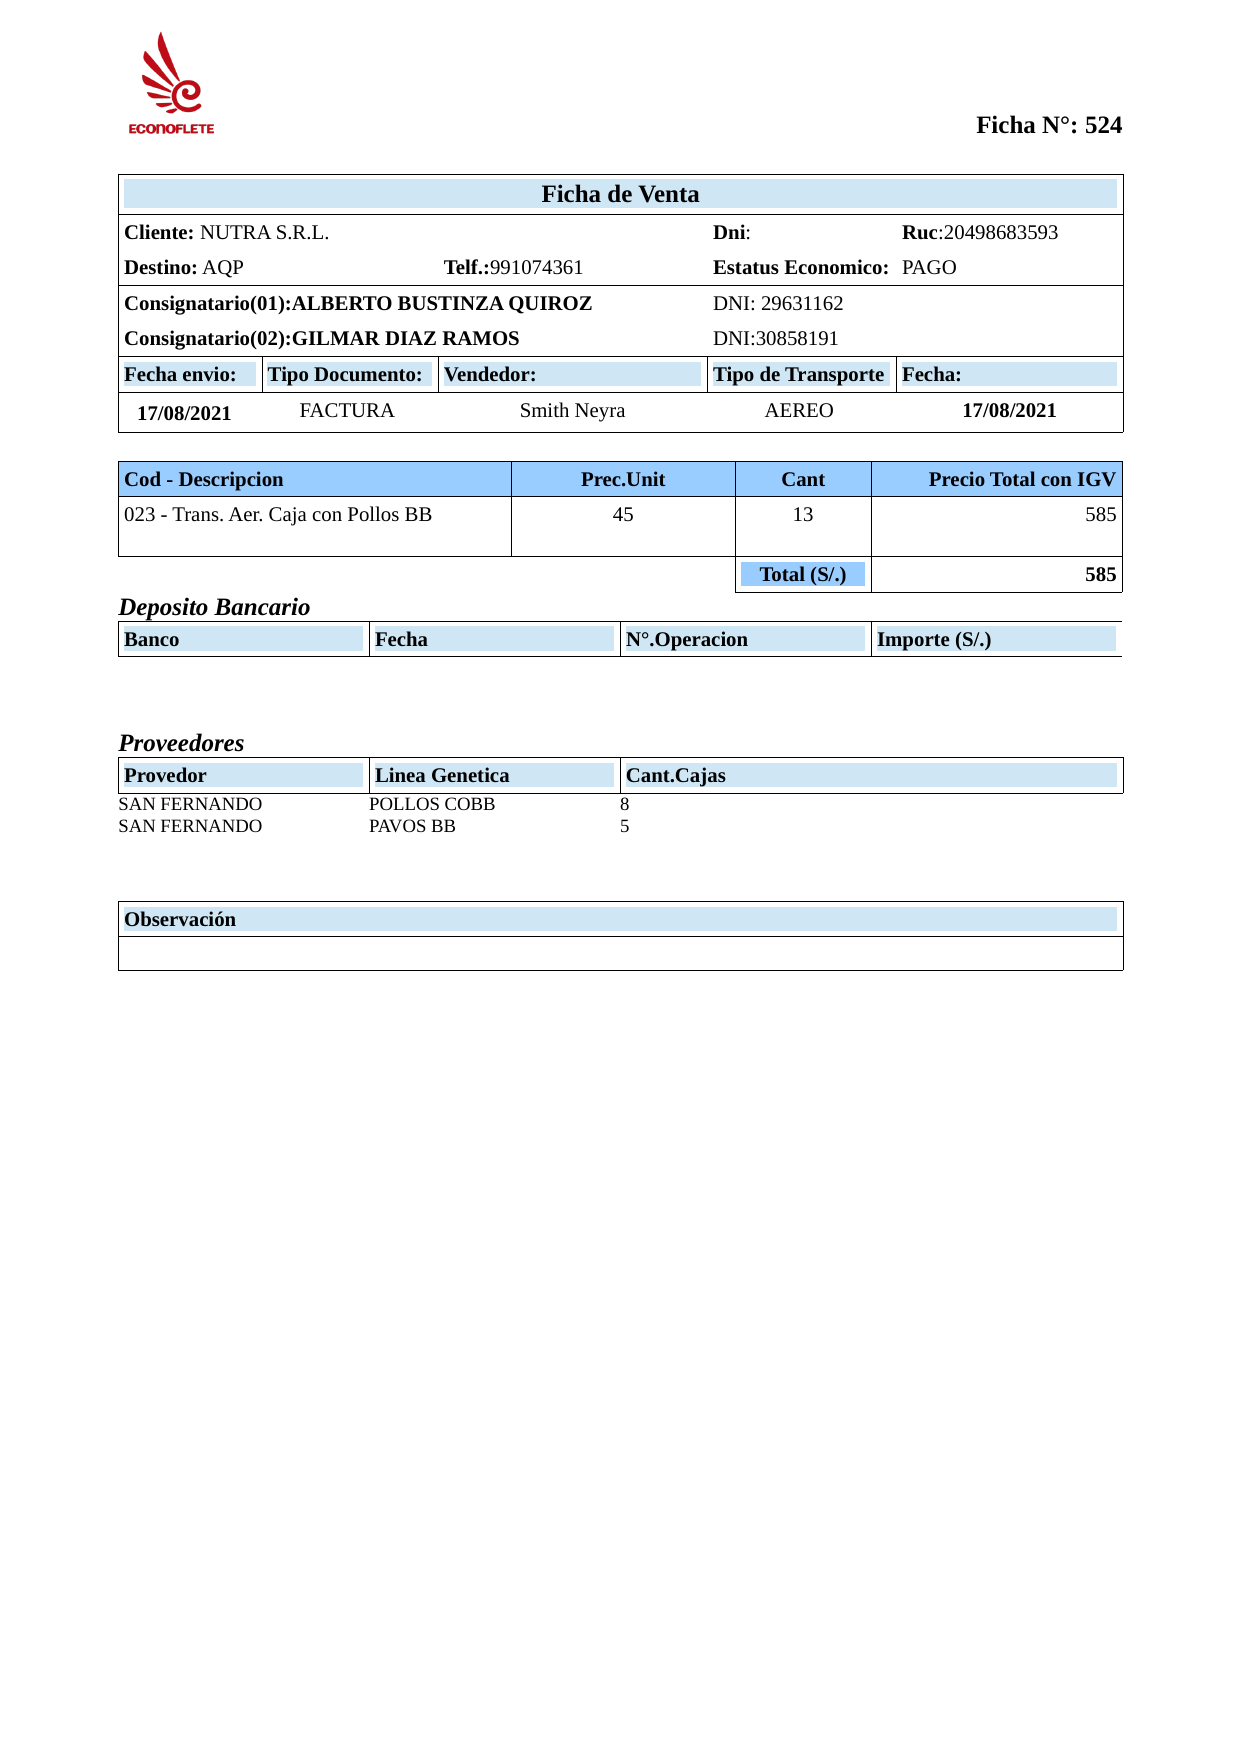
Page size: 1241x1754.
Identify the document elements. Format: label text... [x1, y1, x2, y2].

table_cell 17/08/2021 [119, 393, 262, 432]
table_cell [620, 705, 871, 728]
table_cell Ruc:20498683593 [896, 215, 1123, 249]
table_cell DNI:30858191 [707, 321, 1123, 356]
table_header Observación [119, 902, 1123, 936]
table_cell [620, 657, 871, 680]
table_cell Smith Neyra [438, 393, 707, 432]
table_cell SAN FERNANDO [118, 794, 369, 814]
table_header Fecha [370, 622, 620, 656]
picture [118, 31, 225, 134]
table_cell [871, 657, 1122, 680]
table_cell Tipo Documento: [263, 357, 438, 392]
table_cell 17/08/2021 [896, 393, 1123, 432]
table_cell [620, 858, 1123, 879]
table_cell Fecha: [897, 357, 1123, 392]
table_cell DNI: 29631162 [707, 286, 1123, 321]
table_cell [369, 858, 620, 879]
table_cell [369, 705, 620, 728]
table_cell [871, 680, 1122, 704]
table_cell Consignatario(02):GILMAR DIAZ RAMOS [119, 321, 707, 356]
table_cell Vendedor: [439, 357, 707, 392]
table_cell [620, 680, 871, 704]
table_cell POLLOS COBB [369, 794, 620, 814]
table_cell 585 [872, 557, 1122, 592]
table_cell Telf.:991074361 [438, 249, 707, 285]
table_cell Estatus Economico: [707, 249, 896, 285]
table_cell [369, 879, 620, 901]
table_header Provedor [119, 758, 369, 793]
table_cell AEREO [707, 393, 896, 432]
table_cell 023 - Trans. Aer. Caja con Pollos BB [119, 497, 511, 556]
table_header Ficha de Venta [119, 175, 1123, 214]
table_cell Total (S/.) [736, 557, 871, 592]
table_cell Dni: [707, 215, 896, 249]
table_header Linea Genetica [370, 758, 620, 793]
table_cell [620, 879, 1123, 901]
table_cell [369, 836, 620, 858]
table_header Banco [119, 622, 369, 656]
text Proveedores [118, 728, 1122, 757]
table_cell Consignatario(01):ALBERTO BUSTINZA QUIROZ [119, 286, 707, 321]
table_cell 45 [512, 497, 735, 556]
table_cell Destino: AQP [119, 249, 438, 285]
table_cell [118, 680, 369, 704]
table_cell [118, 858, 369, 879]
table_cell [118, 879, 369, 901]
table_cell PAGO [896, 249, 1123, 285]
table_cell [871, 705, 1122, 728]
table_cell [118, 657, 369, 680]
table_cell 5 [620, 815, 1123, 836]
table_cell PAVOS BB [369, 815, 620, 836]
table_cell [511, 557, 735, 592]
table_cell Cliente: NUTRA S.R.L. [119, 215, 707, 249]
table_cell [118, 836, 369, 858]
table_header N°.Operacion [621, 622, 871, 656]
table_cell 585 [872, 497, 1122, 556]
table_cell FACTURA [262, 393, 438, 432]
table_header Cant [736, 462, 871, 496]
table_cell [620, 836, 1123, 858]
table_cell [369, 657, 620, 680]
table_header Cant.Cajas [621, 758, 1123, 793]
table_cell [369, 680, 620, 704]
table_cell 8 [620, 794, 1123, 814]
table_cell Fecha envio: [119, 357, 262, 392]
table_cell [118, 557, 511, 592]
table_cell 13 [736, 497, 871, 556]
table_cell Tipo de Transporte [708, 357, 896, 392]
text Deposito Bancario [118, 592, 1122, 621]
table_cell [118, 705, 369, 728]
table_header Cod - Descripcion [119, 462, 511, 496]
table_cell [119, 937, 1123, 969]
table_header Importe (S/.) [872, 622, 1122, 656]
table_header Prec.Unit [512, 462, 735, 496]
table_header Precio Total con IGV [872, 462, 1122, 496]
table_cell SAN FERNANDO [118, 815, 369, 836]
